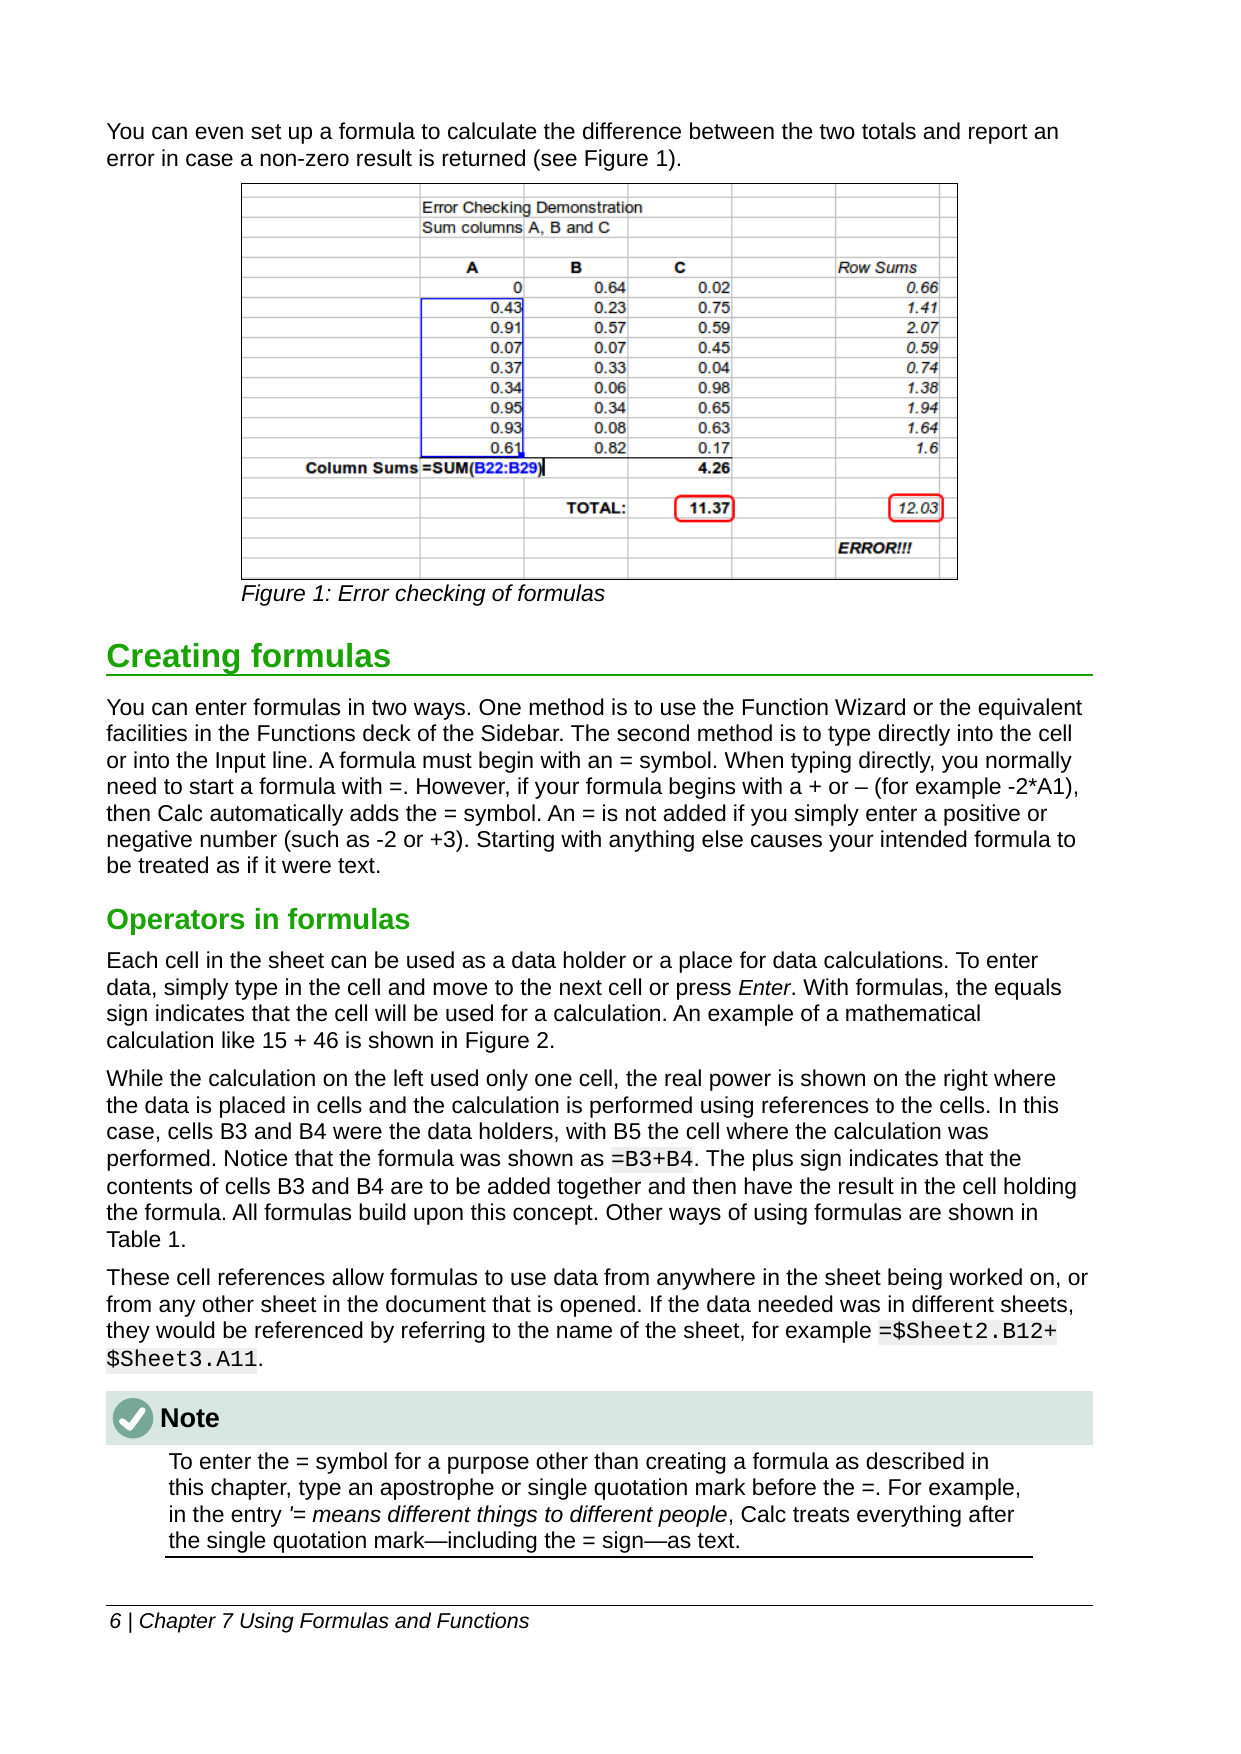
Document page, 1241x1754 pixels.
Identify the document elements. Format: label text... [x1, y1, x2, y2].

text To enter the = symbol for a purpose other than creating a formula as described in this chapter, type an apostrophe or single quotation mark before the =. For example, in the entry '= means different things to different people, Calc treats everything after the single quotation mark—including the = sign—as text. [165, 1445, 1033, 1556]
picture [242, 184, 957, 579]
text These cell references allow formulas to use data from anywhere in the sheet being worked on, or from any other sheet in the document that is opened. If the data needed was in different sheets, they would be referenced by referring to the name of the sheet, for example =$Sheet2.B12+$Sheet3.A11. [106, 1264, 1093, 1374]
text Figure 1: Error checking of formulas [241, 580, 958, 606]
text You can even set up a formula to calculate the difference between the two totals and report an error in case a non-zero result is returned (see Figure 1). [106, 118, 1093, 171]
subtitle Operators in formulas [106, 902, 1093, 936]
text You can enter formulas in two ways. One method is to use the Function Wizard or the equivalent facilities in the Functions deck of the Sidebar. The second method is to type directly into the cell or into the Input line. A formula must begin with an = symbol. When typing directly, you normally need to start a formula with =. However, if your formula begins with a + or – (for example -2*A1), then Calc automatically adds the = symbol. An = is not added if you simply enter a positive or negative number (such as -2 or +3). Starting with anything else causes your intended formula to be treated as if it were text. [106, 694, 1093, 878]
subtitle Note [106, 1391, 1093, 1445]
text Each cell in the sheet can be used as a data holder or a place for data calculations. To enter data, simply type in the cell and move to the next cell or press Enter. With formulas, the equals sign indicates that the cell will be used for a calculation. An example of a mathematical calculation like 15 + 46 is shown in Figure 2. [106, 947, 1093, 1053]
subtitle Creating formulas [106, 636, 1093, 674]
text While the calculation on the left used only one cell, the real power is shown on the right where the data is placed in cells and the calculation is performed using references to the cells. In this case, cells B3 and B4 were the data holders, with B5 the cell where the calculation was performed. Notice that the formula was shown as =B3+B4. The plus sign indicates that the contents of cells B3 and B4 are to be added together and then have the result in the cell holding the formula. All formulas build upon this concept. Other ways of using formulas are shown in Table 1. [106, 1065, 1093, 1252]
